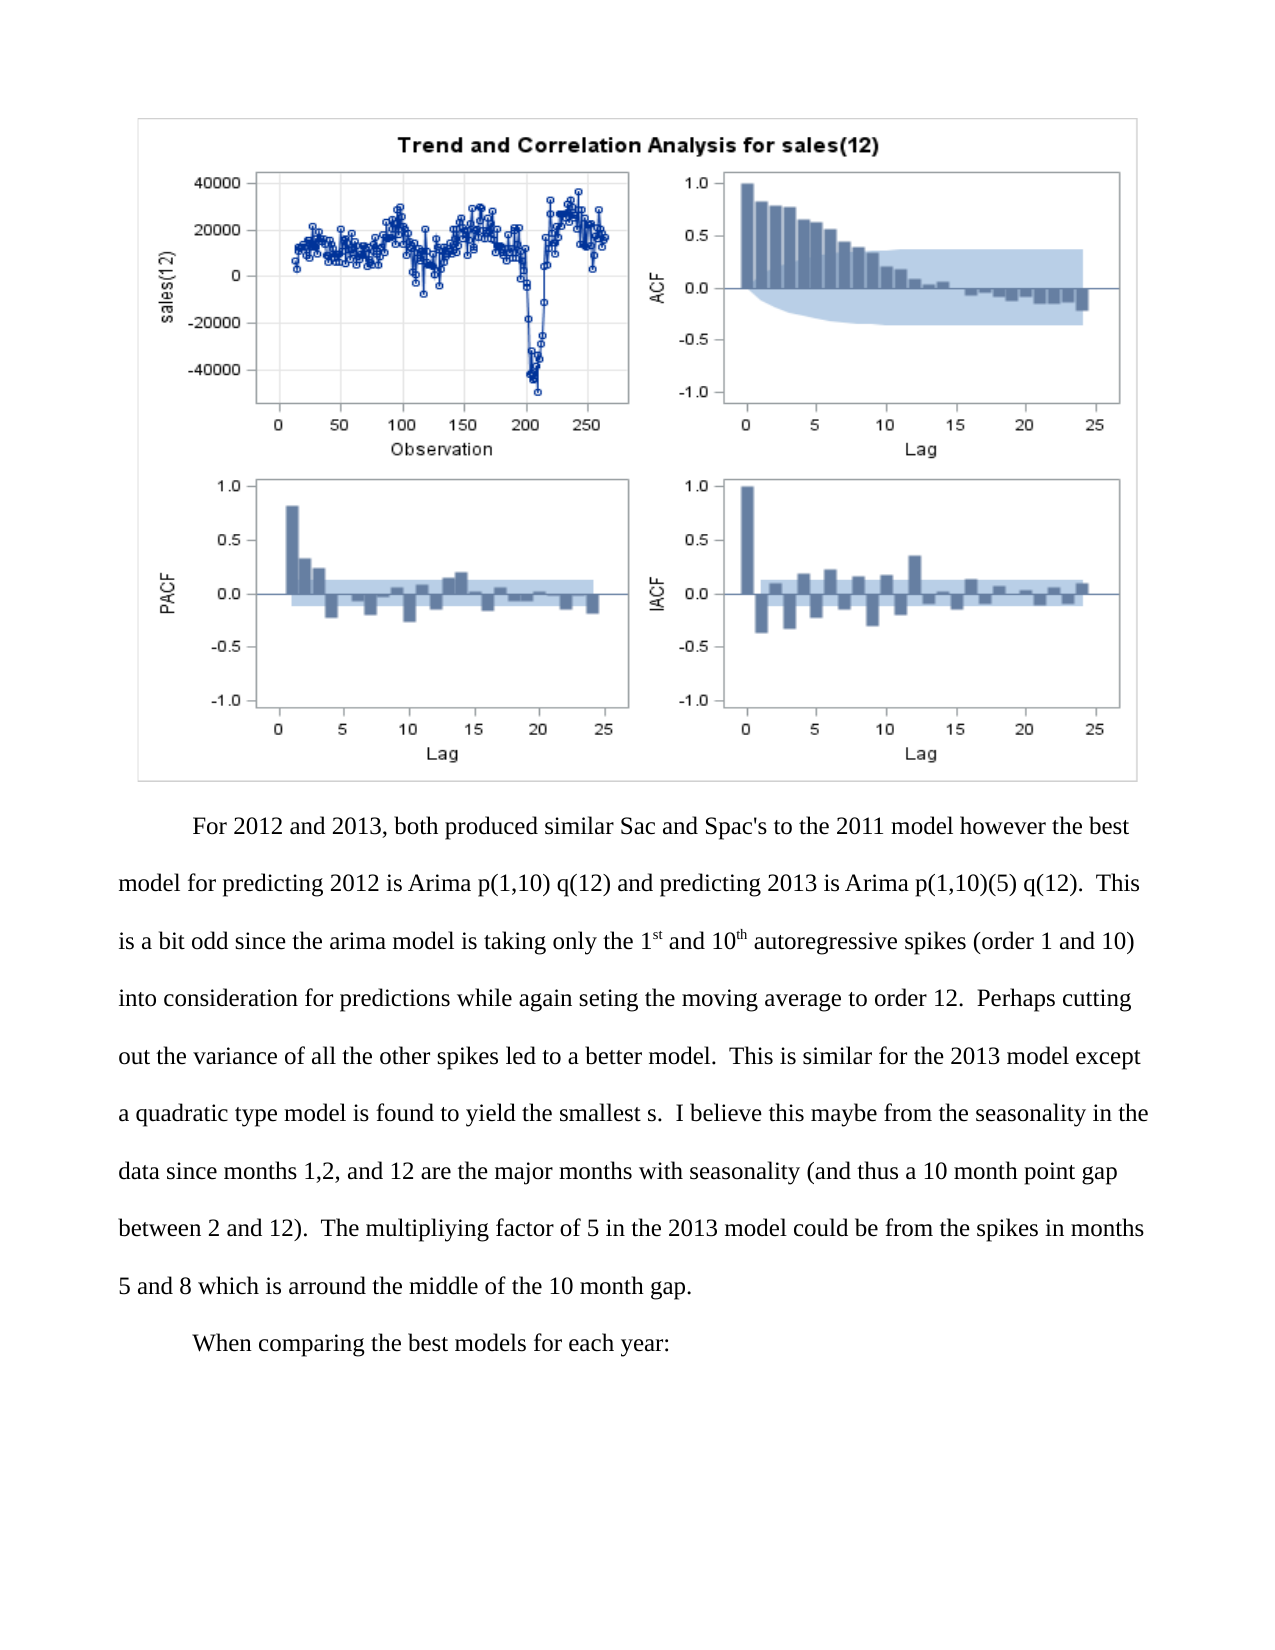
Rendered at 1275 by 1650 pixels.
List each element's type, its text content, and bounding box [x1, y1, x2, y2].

picture [137, 118, 1138, 782]
text For 2012 and 2013, both produced similar Sac and Spac's to the 2011 model however the best model for predicting 2012 is Arima p(1,10) q(12) and predicting 2013 is Arima p(1,10)(5) q(12). This is a bit odd since the arima model is taking only the 1st and 10th autoregressive spikes (order 1 and 10) into consideration for predictions while again seting the moving average to order 12. Perhaps cutting out the variance of all the other spikes led to a better model. This is similar for the 2013 model except a quadratic type model is found to yield the smallest s. I believe this maybe from the seasonality in the data since months 1,2, and 12 are the major months with seasonality (and thus a 10 month point gap between 2 and 12). The multipliying factor of 5 in the 2013 model could be from the spikes in months 5 and 8 which is arround the middle of the 10 month gap. [118, 118, 1157, 1299]
text When comparing the best models for each year: [118, 1328, 1157, 1357]
